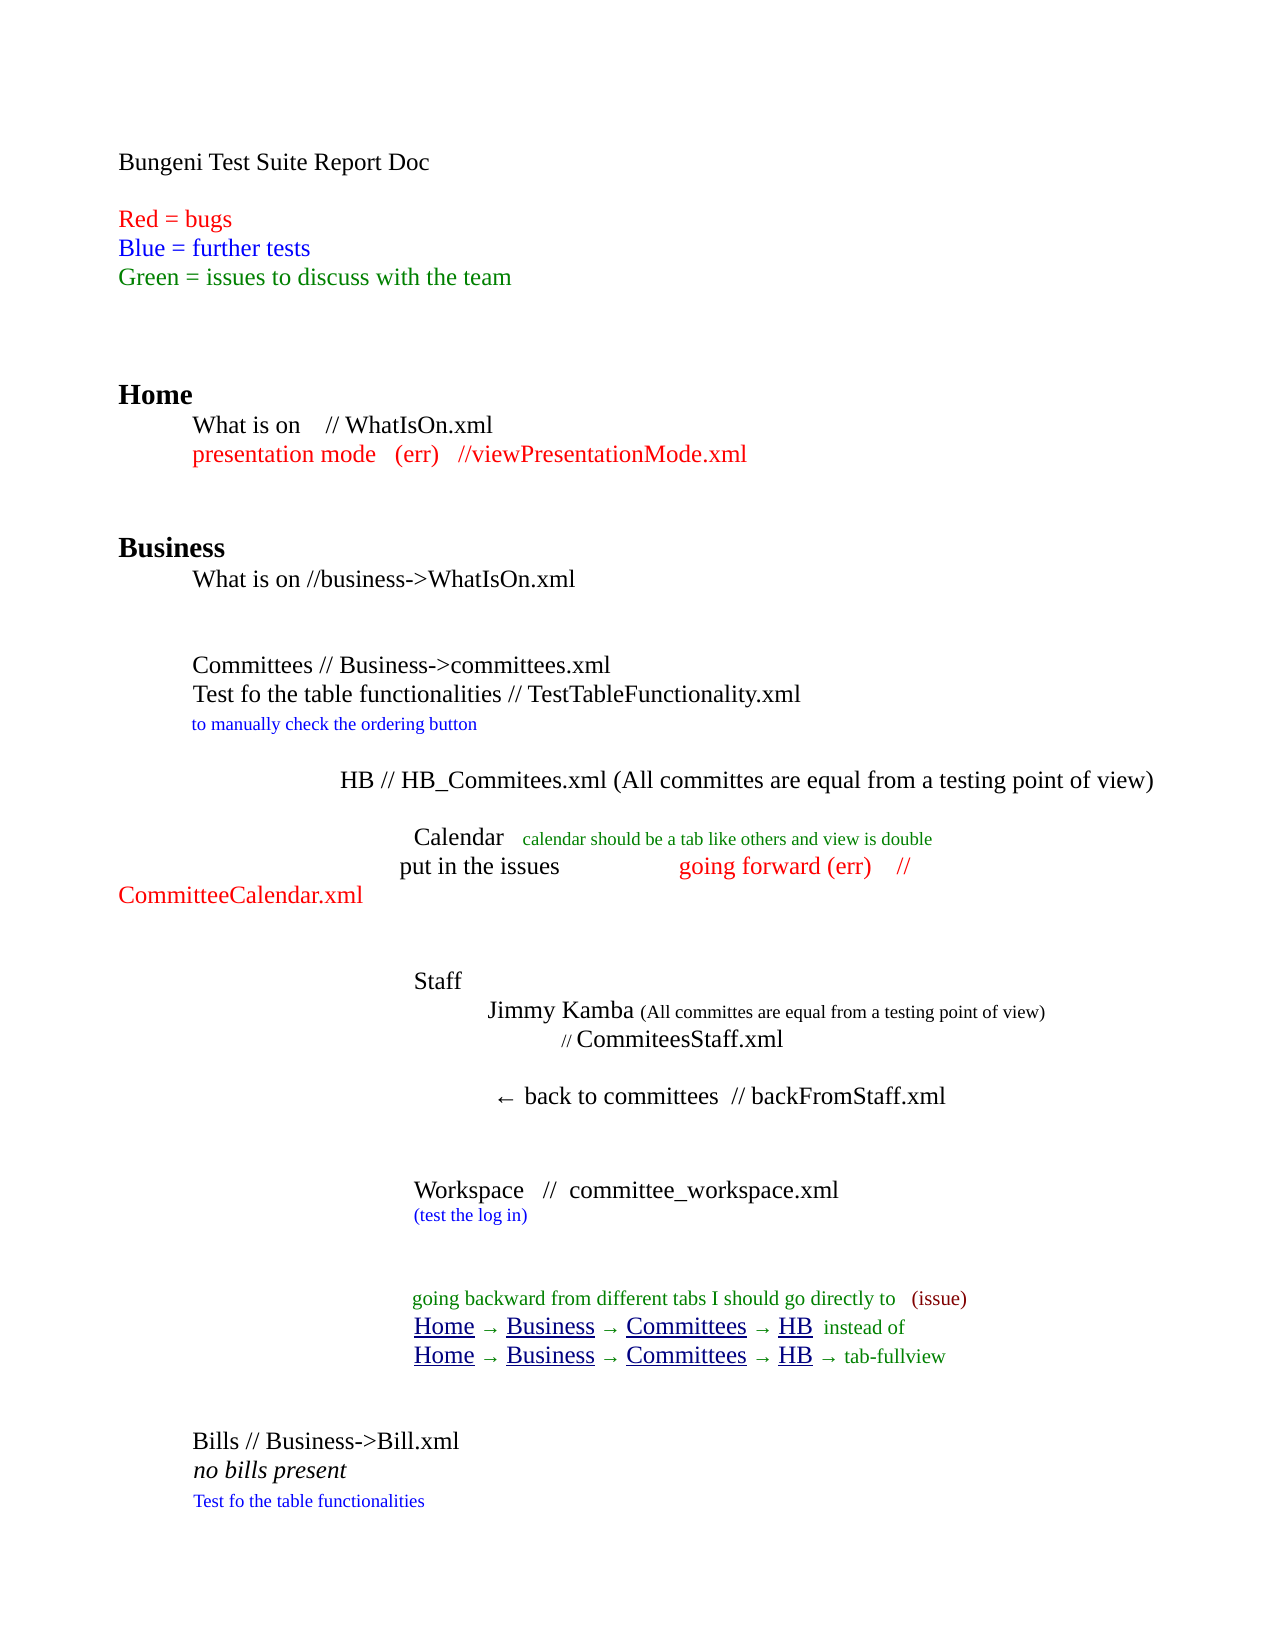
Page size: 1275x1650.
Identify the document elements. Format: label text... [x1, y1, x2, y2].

text no bills present [118, 1455, 1157, 1484]
text Home → Business → Committees → HB → tab-fullview [118, 1340, 1157, 1369]
text going backward from different tabs I should go directly to (issue) [118, 1282, 1157, 1311]
text Jimmy Kamba (All committes are equal from a testing point of view) [118, 995, 1157, 1024]
text Workspace // committee_workspace.xml [118, 1175, 1157, 1203]
text // CommiteesStaff.xml [118, 1024, 1157, 1052]
text Home → Business → Committees → HB instead of [118, 1311, 1157, 1340]
text Red = bugs [118, 204, 1157, 233]
text (test the log in) [118, 1203, 1157, 1225]
text What is on //business->WhatIsOn.xml [118, 564, 1157, 592]
text Staff [118, 966, 1157, 995]
text Calendar calendar should be a tab like others and view is double [118, 822, 1157, 851]
text Home [118, 377, 1157, 410]
text What is on // WhatIsOn.xml [118, 410, 1157, 439]
text Green = issues to discuss with the team [118, 262, 1157, 291]
text Bills // Business->Bill.xml [118, 1426, 1157, 1455]
text HB // HB_Commitees.xml (All committes are equal from a testing point of view) [118, 765, 1157, 794]
text to manually check the ordering button [118, 707, 1157, 736]
text Business [118, 530, 1157, 564]
text ← back to committees // backFromStaff.xml [118, 1081, 1157, 1110]
text Blue = further tests [118, 233, 1157, 262]
text Test fo the table functionalities [118, 1484, 1157, 1512]
text Test fo the table functionalities // TestTableFunctionality.xml [118, 679, 1157, 707]
text put in the issues going forward (err) // CommitteeCalendar.xml [118, 851, 1157, 909]
text Bungeni Test Suite Report Doc [118, 147, 1157, 176]
text Committees // Business->committees.xml [118, 650, 1157, 679]
text presentation mode (err) //viewPresentationMode.xml [118, 439, 1157, 468]
